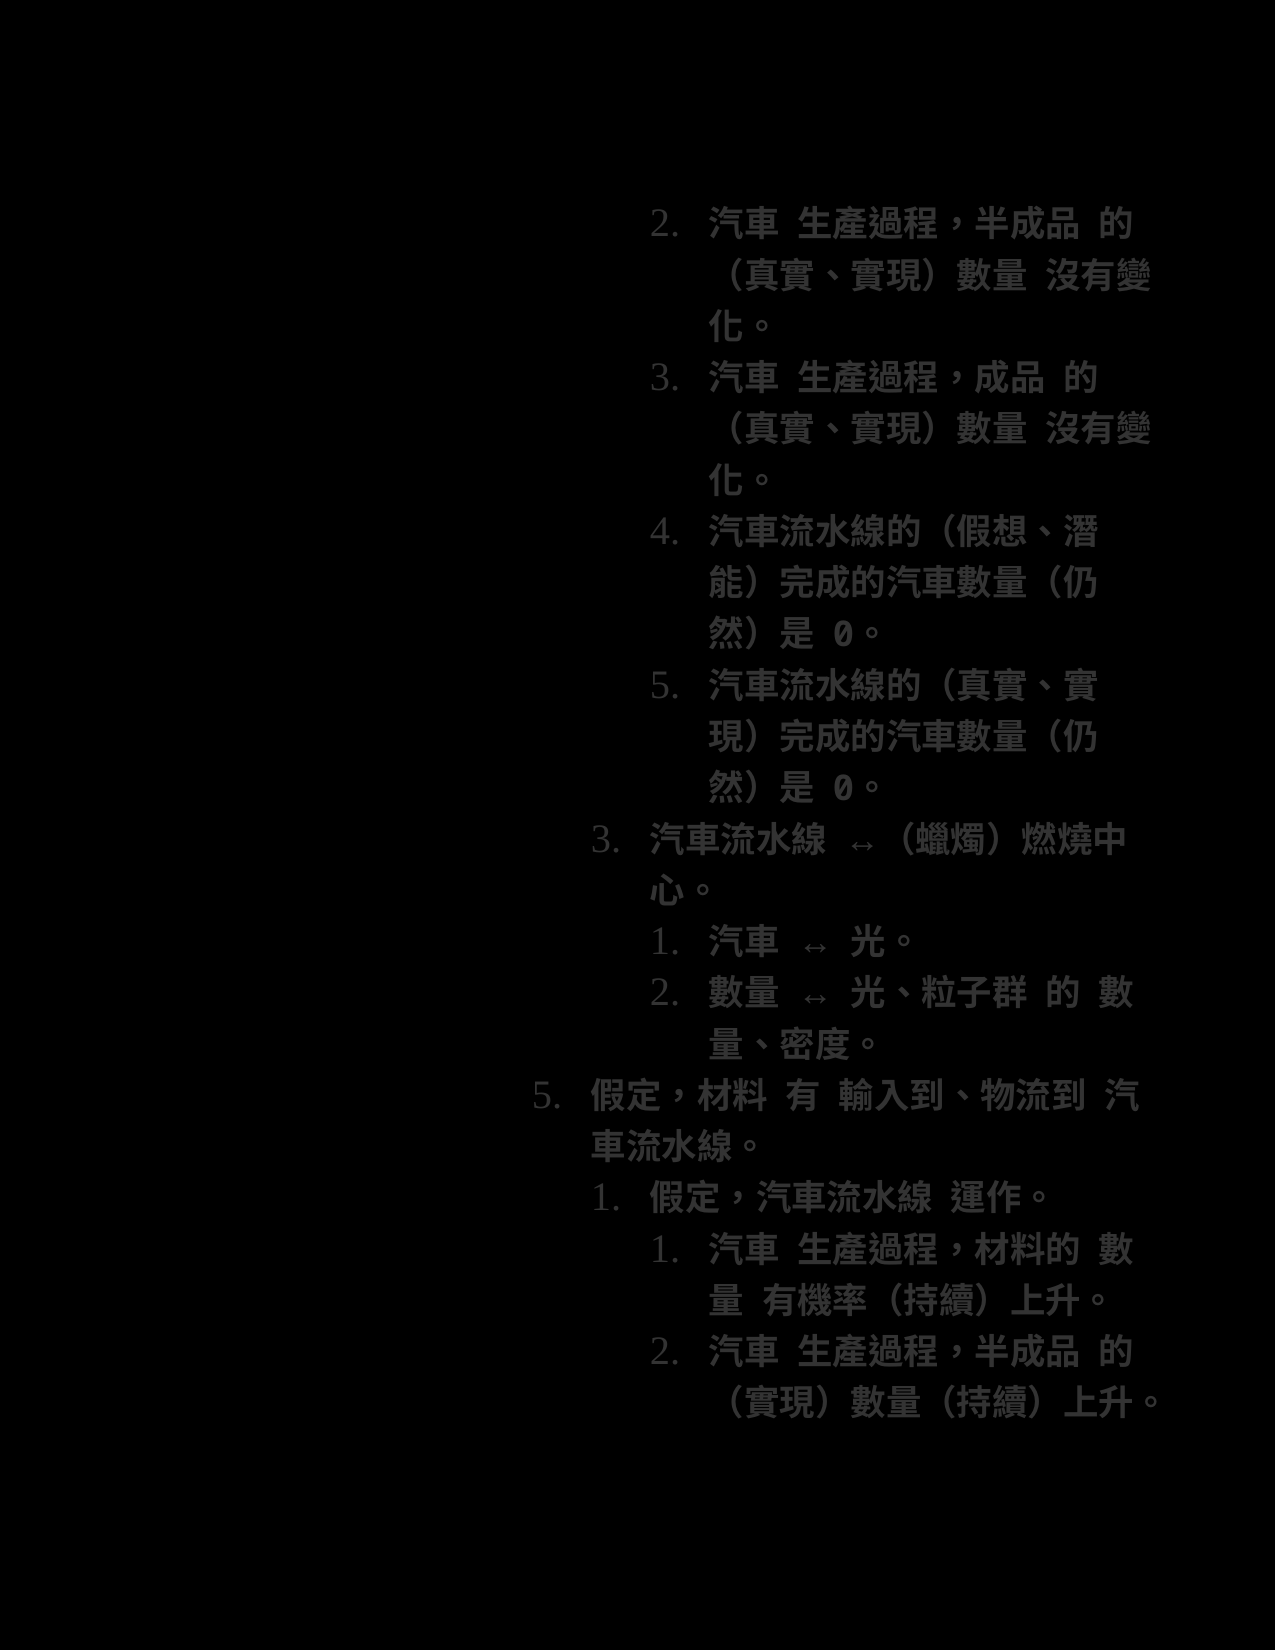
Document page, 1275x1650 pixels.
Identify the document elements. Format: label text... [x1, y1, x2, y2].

list 汽車 生產過程，半成品 的（實現）數量（持續）上升。 [649, 1323, 1157, 1426]
list 汽車 生產過程，半成品 的（真實、實現）數量 沒有變化。 [649, 196, 1157, 349]
list 汽車 生產過程，材料的 數量 有機率（持續）上升。 [649, 1221, 1157, 1323]
list 假定，材料 有 輸入到、物流到 汽車流水線。 [532, 1067, 1157, 1170]
list 汽車 生產過程，成品 的（真實、實現）數量 沒有變化。 [649, 349, 1157, 503]
list 汽車 ↔ 光。 [649, 913, 1157, 965]
list 汽車流水線 ↔（蠟燭）燃燒中心。 [591, 811, 1157, 913]
list 數量 ↔ 光、粒子群 的 數量、密度。 [649, 965, 1157, 1067]
list 汽車流水線的（真實、實現）完成的汽車數量（仍然）是 0。 [649, 657, 1157, 811]
list 假定，汽車流水線 運作。 [591, 1170, 1157, 1221]
list 汽車流水線的（假想、潛能）完成的汽車數量（仍然）是 0。 [649, 503, 1157, 657]
